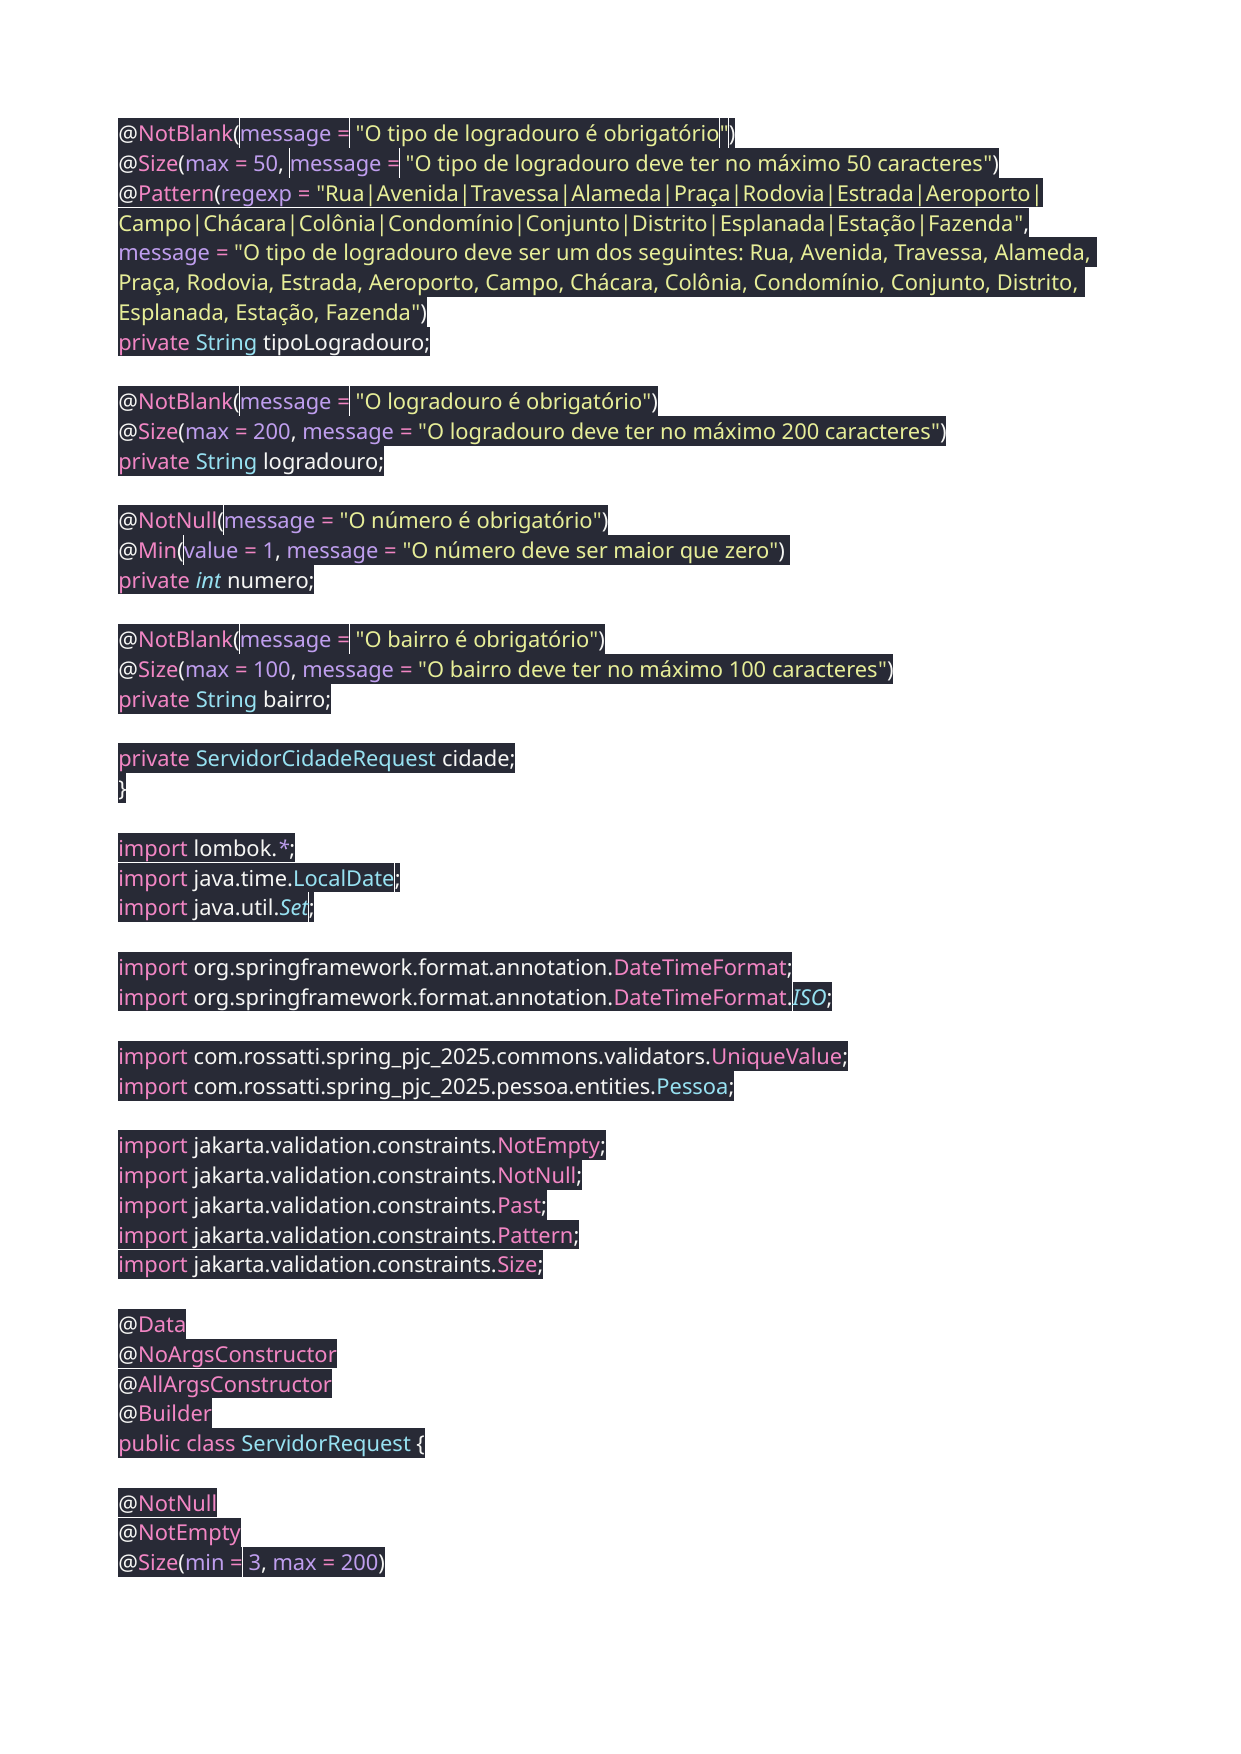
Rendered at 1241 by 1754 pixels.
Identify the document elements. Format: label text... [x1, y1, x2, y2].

text @NotBlank(message = "O logradouro é obrigatório") [118, 386, 1122, 416]
text import com.rossatti.spring_pjc_2025.pessoa.entities.Pessoa; [118, 1071, 1122, 1101]
text private int numero; [118, 565, 1122, 594]
text @NoArgsConstructor [118, 1339, 1122, 1368]
text @AllArgsConstructor [118, 1368, 1122, 1398]
text import jakarta.validation.constraints.Past; [118, 1190, 1122, 1220]
text private String logradouro; [118, 446, 1122, 476]
text @NotNull(message = "O número é obrigatório") [118, 505, 1122, 535]
text @Data [118, 1309, 1122, 1339]
text import java.util.Set; [118, 892, 1122, 922]
text import com.rossatti.spring_pjc_2025.commons.validators.UniqueValue; [118, 1041, 1122, 1071]
text import jakarta.validation.constraints.Size; [118, 1249, 1122, 1279]
text @NotBlank(message = "O tipo de logradouro é obrigatório") [118, 118, 1122, 148]
text @Size(max = 50, message = "O tipo de logradouro deve ter no máximo 50 caracteres") [118, 148, 1122, 178]
text import lombok.*; [118, 833, 1122, 862]
text } [118, 773, 1122, 803]
text import jakarta.validation.constraints.NotNull; [118, 1160, 1122, 1190]
text import jakarta.validation.constraints.NotEmpty; [118, 1130, 1122, 1160]
text public class ServidorRequest { [118, 1428, 1122, 1458]
text @NotEmpty [118, 1517, 1122, 1547]
text private ServidorCidadeRequest cidade; [118, 743, 1122, 773]
text @Size(max = 200, message = "O logradouro deve ter no máximo 200 caracteres") [118, 416, 1122, 446]
text private String bairro; [118, 684, 1122, 714]
text import jakarta.validation.constraints.Pattern; [118, 1220, 1122, 1249]
text @Size(max = 100, message = "O bairro deve ter no máximo 100 caracteres") [118, 654, 1122, 684]
text message = "O tipo de logradouro deve ser um dos seguintes: Rua, Avenida, Travessa, Alameda, Praça, Rodovia, Estrada, Aeroporto, Campo, Chácara, Colônia, Condomínio, Conjunto, Distrito, Esplanada, Estação, Fazenda") [118, 237, 1122, 327]
text @Pattern(regexp = "Rua|Avenida|Travessa|Alameda|Praça|Rodovia|Estrada|Aeroporto|Campo|Chácara|Colônia|Condomínio|Conjunto|Distrito|Esplanada|Estação|Fazenda", [118, 178, 1122, 237]
text @Min(value = 1, message = "O número deve ser maior que zero") [118, 535, 1122, 565]
text import org.springframework.format.annotation.DateTimeFormat.ISO; [118, 982, 1122, 1011]
text @Builder [118, 1398, 1122, 1428]
text @NotNull [118, 1488, 1122, 1517]
text import org.springframework.format.annotation.DateTimeFormat; [118, 952, 1122, 982]
text private String tipoLogradouro; [118, 327, 1122, 356]
text import java.time.LocalDate; [118, 862, 1122, 892]
text @NotBlank(message = "O bairro é obrigatório") [118, 624, 1122, 654]
text @Size(min = 3, max = 200) [118, 1547, 1122, 1577]
